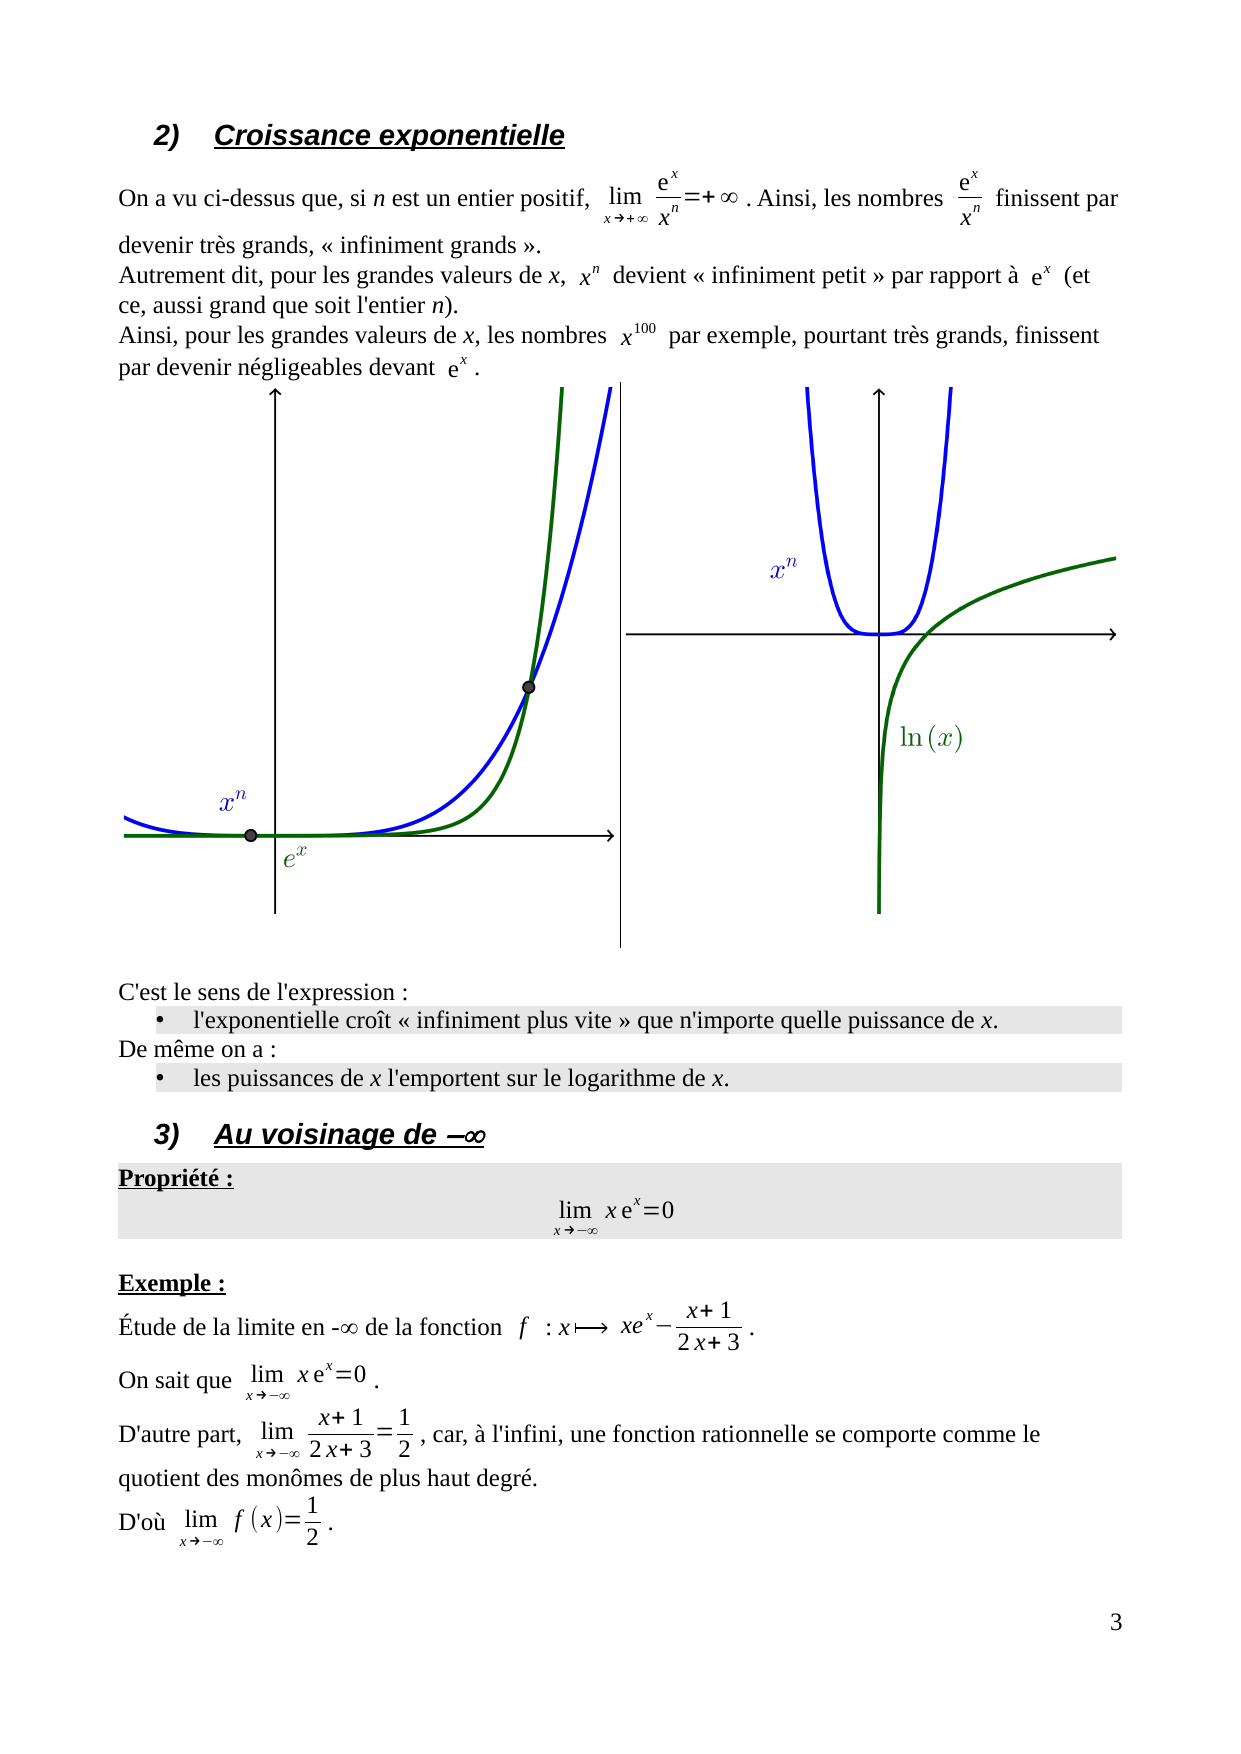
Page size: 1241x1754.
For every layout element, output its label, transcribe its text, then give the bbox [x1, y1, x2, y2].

subtitle Au voisinage de –∞ [153, 1117, 1122, 1151]
picture [123, 387, 615, 914]
text D'autre part, , car, à l'infini, une fonction rationnelle se comporte comme le quotient des monômes de plus haut degré. [118, 1404, 1122, 1492]
subtitle Croissance exponentielle [153, 118, 1122, 152]
list les puissances de x l'emportent sur le logarithme de x. [156, 1063, 1122, 1092]
picture [625, 387, 1117, 914]
text D'où . [118, 1492, 1122, 1551]
table_header [621, 914, 1122, 948]
text De même on a : [118, 1034, 1122, 1063]
text Propriété : [118, 1163, 1122, 1192]
text C'est le sens de l'expression : [118, 977, 1122, 1006]
text Autrement dit, pour les grandes valeurs de x, devient « infiniment petit » par rapport à (et ce, aussi grand que soit l'entier n). [118, 259, 1122, 319]
text Étude de la limite en -∞ de la fonction : x . [118, 1297, 1122, 1356]
text On sait que . [118, 1356, 1122, 1404]
text Ainsi, pour les grandes valeurs de x, les nombres par exemple, pourtant très grands, finissent par devenir négligeables devant . [118, 319, 1122, 382]
list l'exponentielle croît « infiniment plus vite » que n'importe quelle puissance de x. [156, 1006, 1122, 1034]
table_header [621, 382, 1122, 913]
text On a vu ci-dessus que, si n est un entier positif, . Ainsi, les nombres finissent par devenir très grands, « infiniment grands ». [118, 164, 1122, 259]
text Exemple : [118, 1268, 1122, 1297]
table_header [118, 382, 620, 948]
